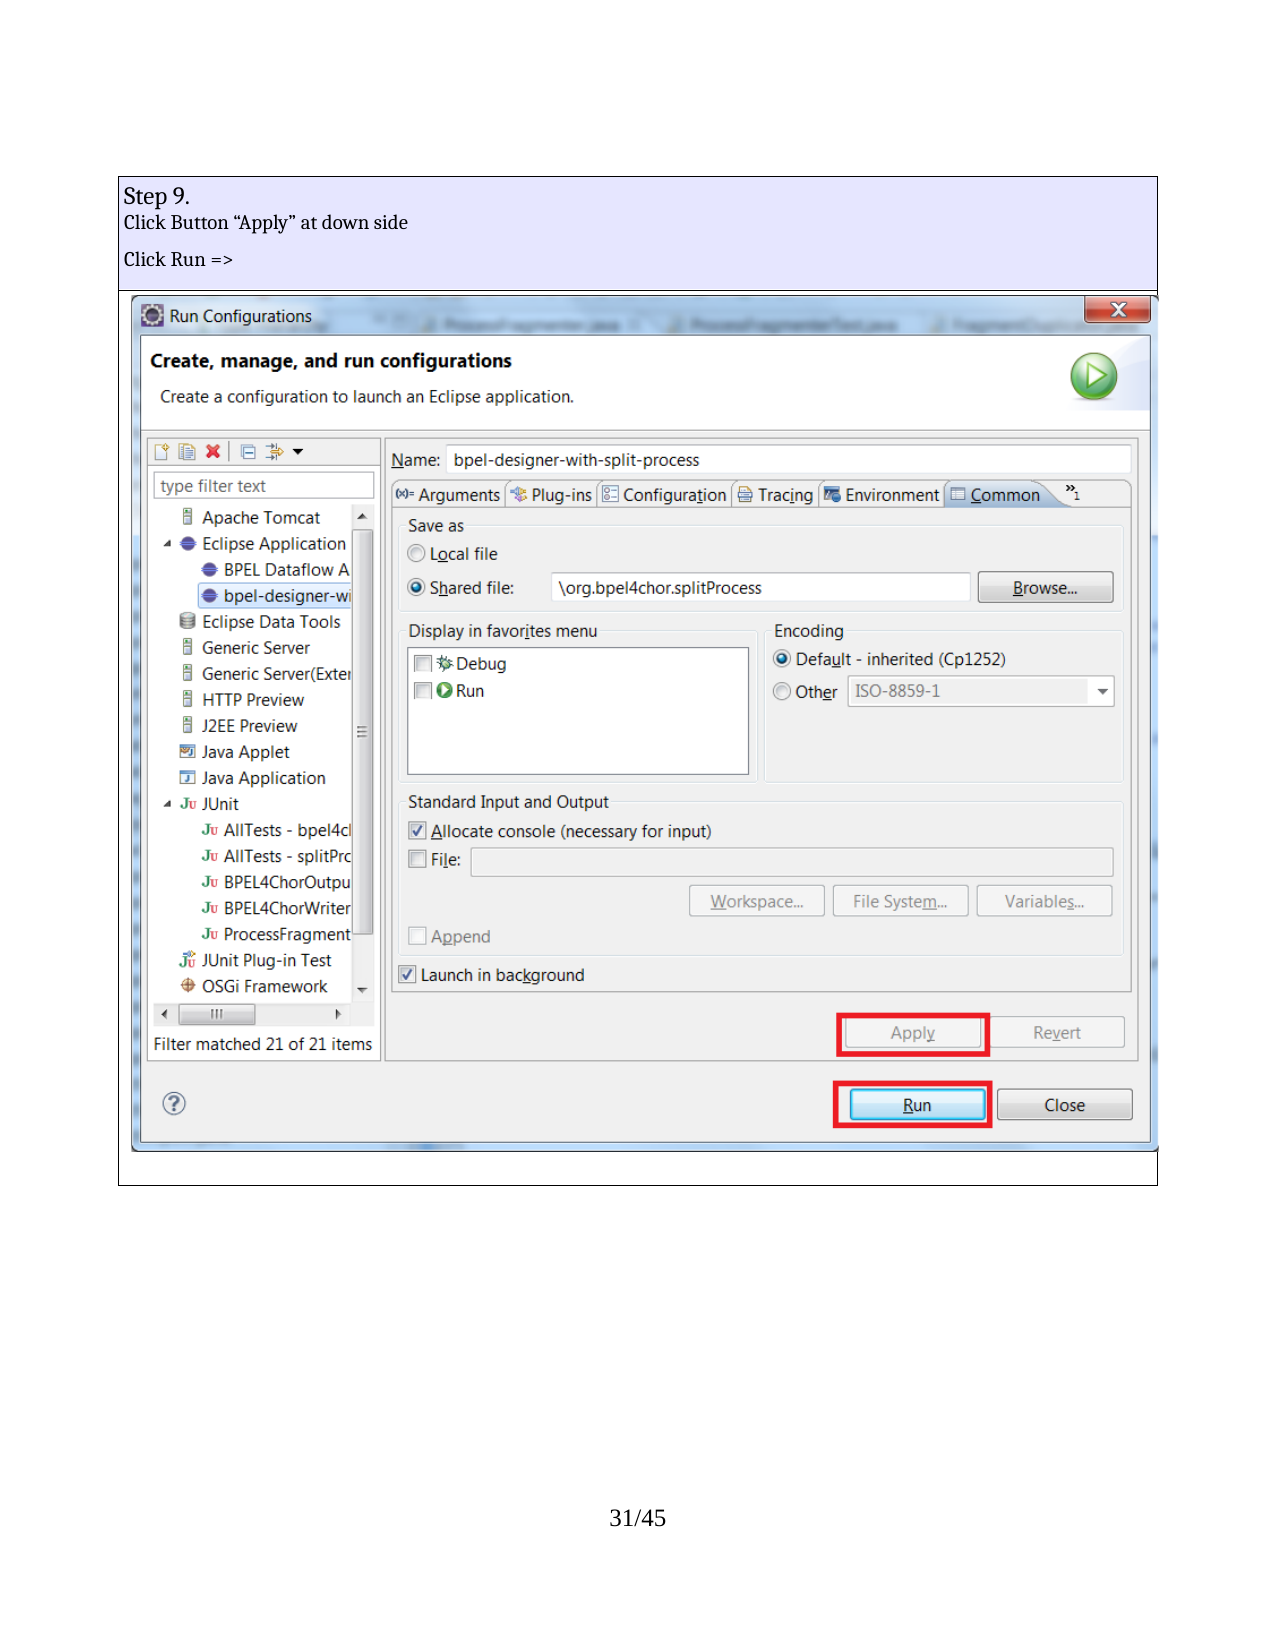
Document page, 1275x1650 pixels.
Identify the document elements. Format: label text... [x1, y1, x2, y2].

table_header Step 9. Click Button “Apply” at down side Click Run => [119, 177, 1157, 289]
picture [131, 295, 1159, 1152]
table_cell [119, 291, 1157, 1185]
